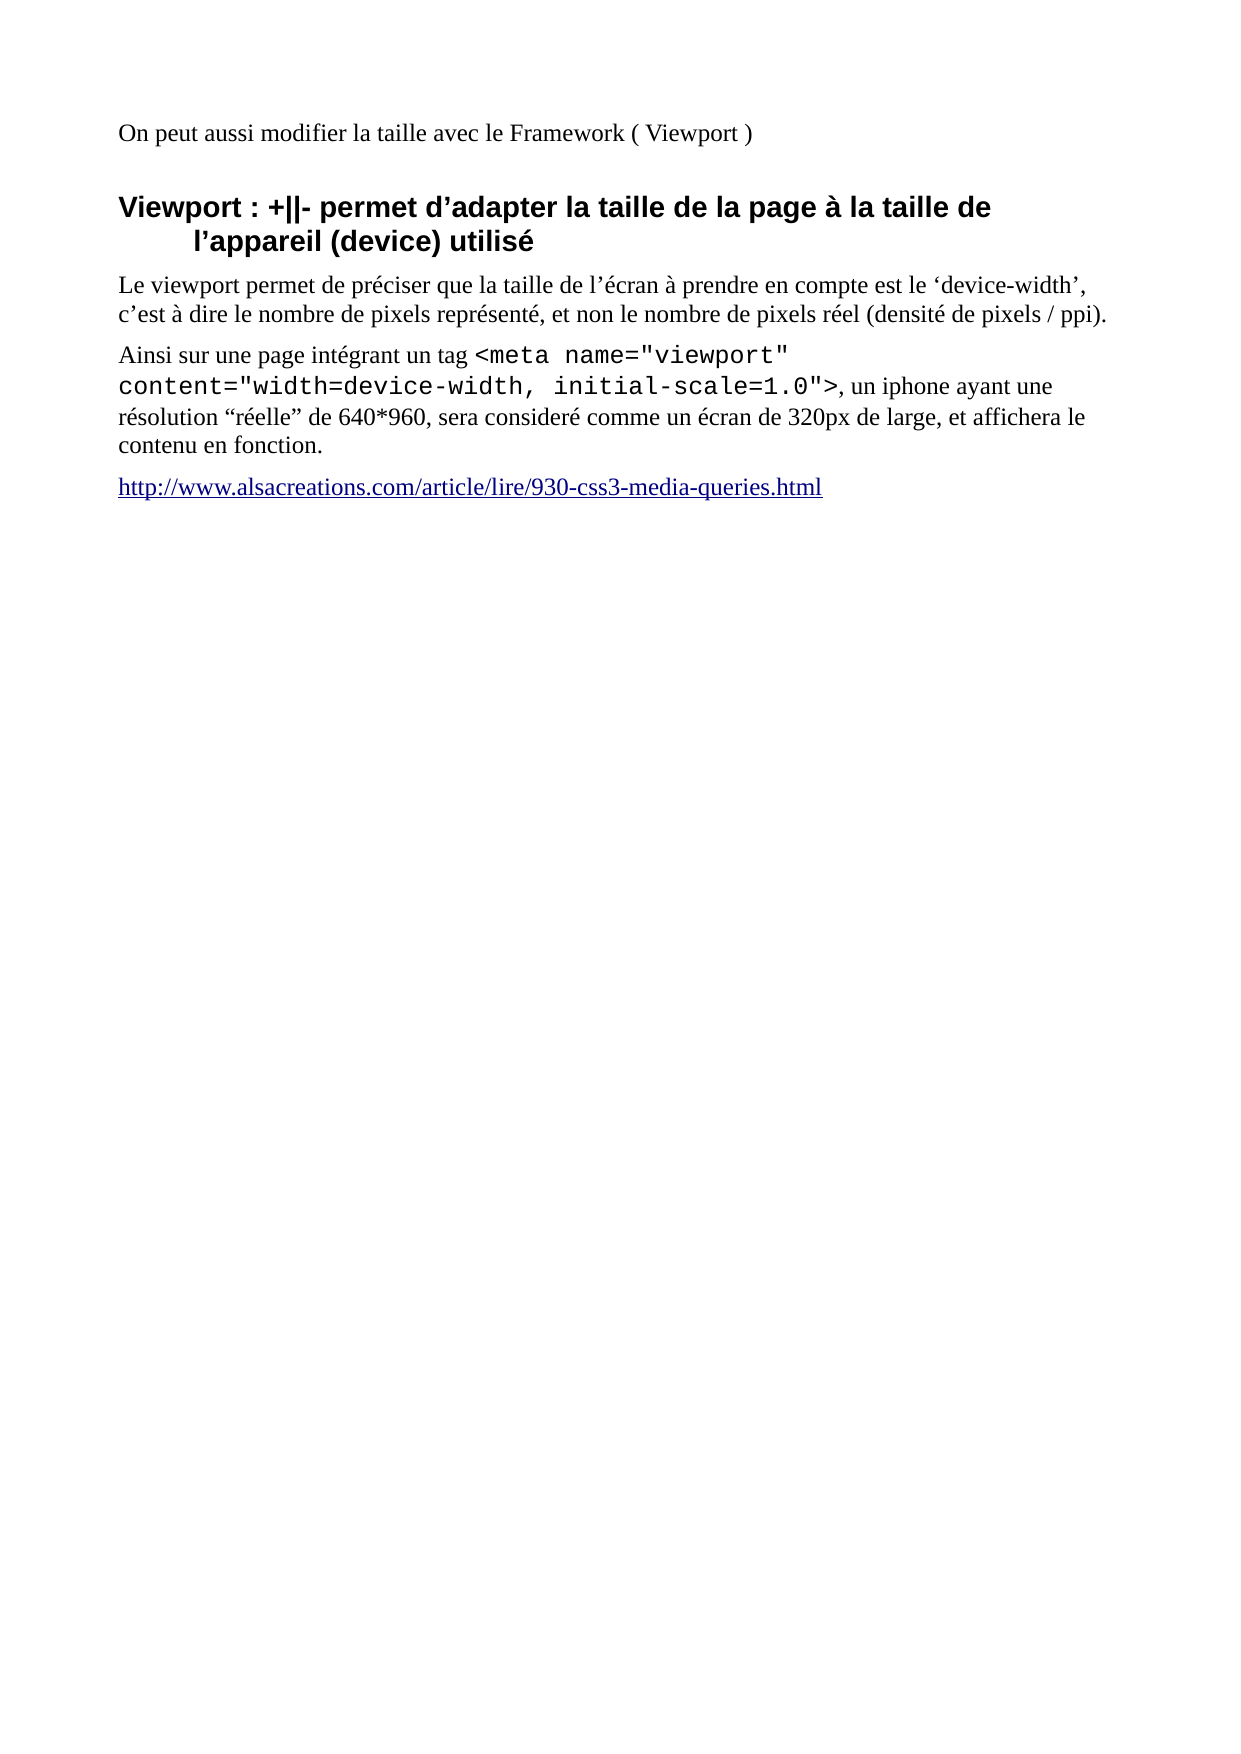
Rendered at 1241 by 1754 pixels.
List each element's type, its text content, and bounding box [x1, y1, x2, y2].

text http://www.alsacreations.com/article/lire/930-css3-media-queries.html [118, 472, 1122, 501]
subtitle Viewport : +||- permet d’adapter la taille de la page à la taille de l’appareil (device) utilisé [118, 190, 1122, 258]
text Ainsi sur une page intégrant un tag <meta name="viewport" content="width=device-width, initial-scale=1.0">, un iphone ayant une résolution “réelle” de 640*960, sera consideré comme un écran de 320px de large, et affichera le contenu en fonction. [118, 340, 1122, 459]
text On peut aussi modifier la taille avec le Framework ( Viewport ) [118, 118, 1122, 147]
text Le viewport permet de préciser que la taille de l’écran à prendre en compte est le ‘device-width’, c’est à dire le nombre de pixels représenté, et non le nombre de pixels réel (densité de pixels / ppi). [118, 270, 1122, 328]
